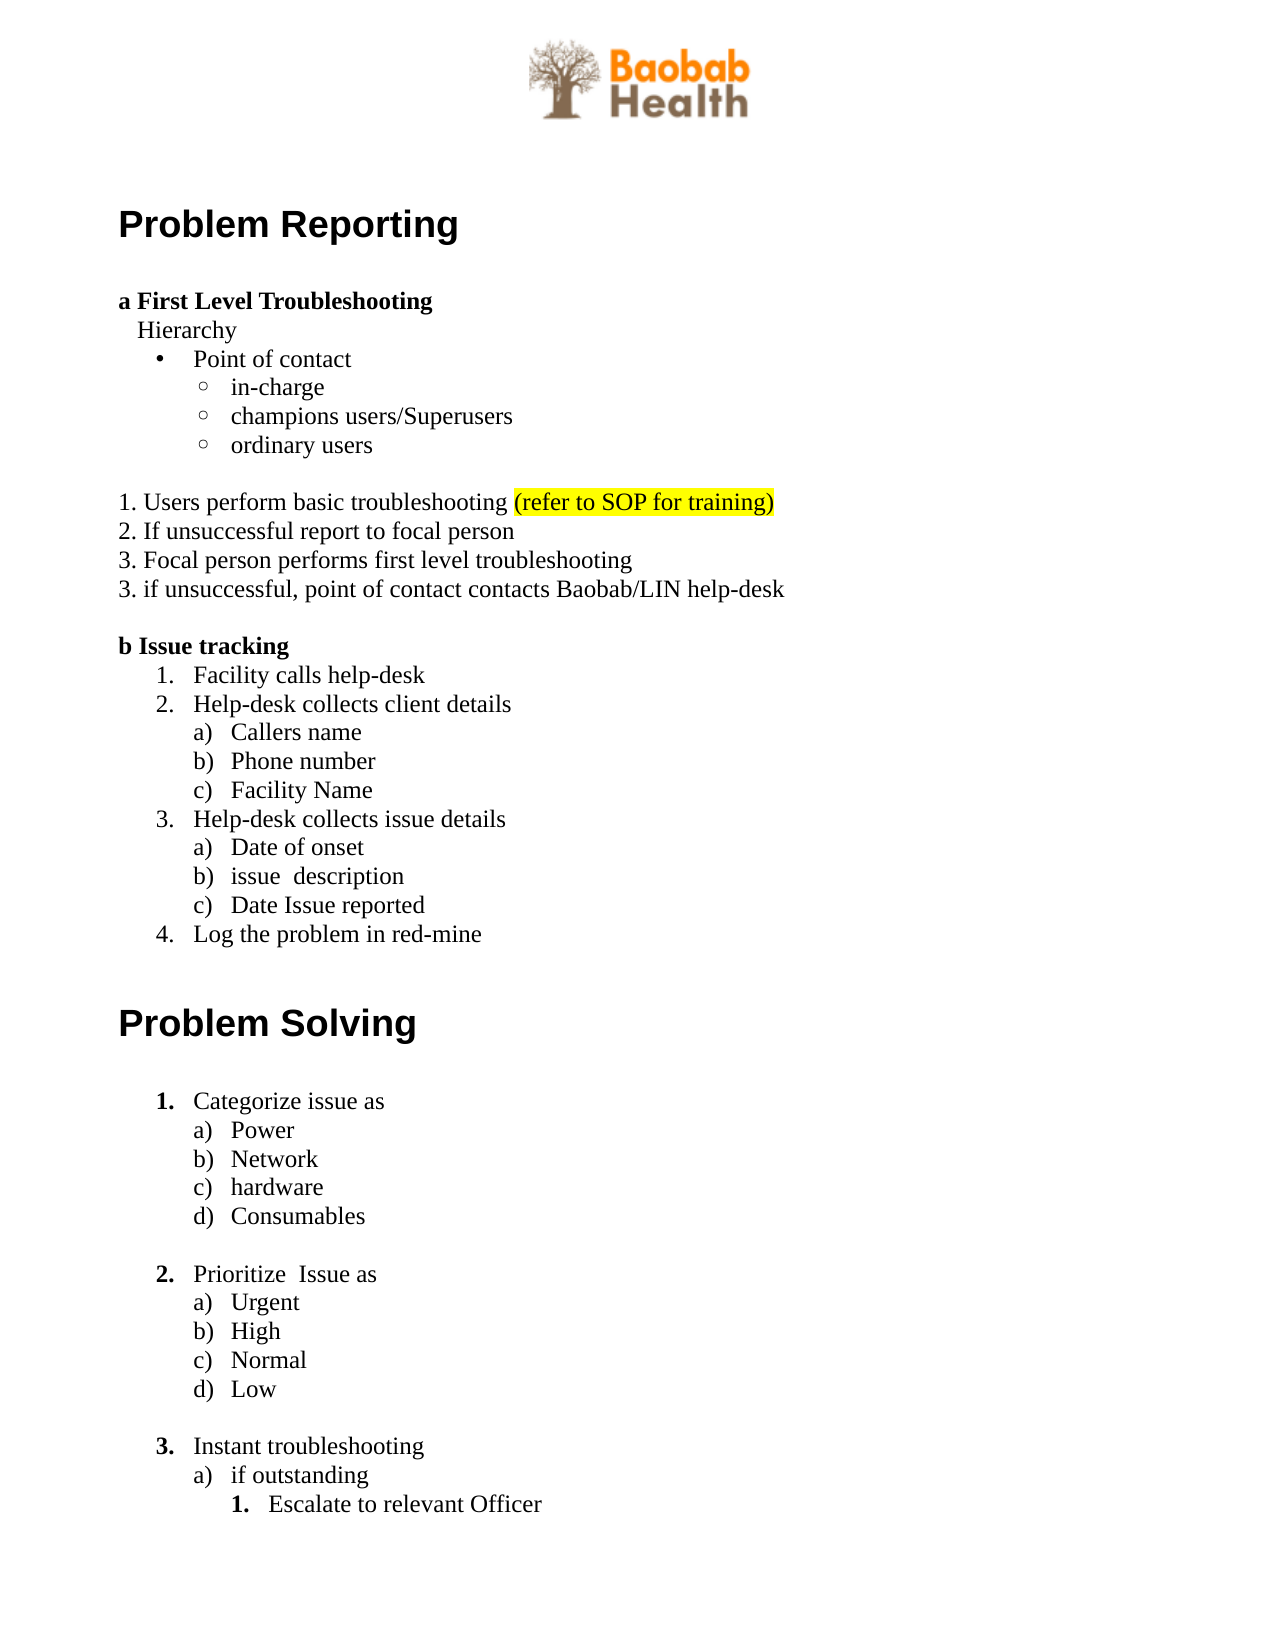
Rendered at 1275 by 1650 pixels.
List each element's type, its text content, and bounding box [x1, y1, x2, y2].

list Date of onset [193, 832, 1157, 861]
text 2. If unsuccessful report to focal person [118, 516, 1157, 545]
list if outstanding [193, 1460, 1157, 1489]
list Date Issue reported [193, 890, 1157, 919]
list ordinary users [193, 430, 1157, 459]
list Categorize issue as [156, 1086, 1157, 1115]
list Urgent [193, 1287, 1157, 1316]
list Escalate to relevant Officer [231, 1489, 1157, 1517]
list Help-desk collects issue details [156, 804, 1157, 832]
subtitle Problem Reporting [118, 201, 1157, 245]
list Instant troubleshooting [156, 1431, 1157, 1460]
list High [193, 1316, 1157, 1345]
picture [529, 0, 765, 152]
list Network [193, 1144, 1157, 1172]
list hardware [193, 1172, 1157, 1201]
list Facility calls help-desk [156, 660, 1157, 689]
list Facility Name [193, 775, 1157, 804]
list Normal [193, 1345, 1157, 1374]
text a First Level Troubleshooting [118, 286, 1157, 315]
list Low [193, 1374, 1157, 1402]
list Power [193, 1115, 1157, 1144]
list Log the problem in red-mine [156, 919, 1157, 947]
list Help-desk collects client details [156, 689, 1157, 717]
list champions users/Superusers [193, 401, 1157, 430]
list Consumables [193, 1201, 1157, 1230]
text 3. Focal person performs first level troubleshooting [118, 545, 1157, 574]
list issue description [193, 861, 1157, 890]
text Hierarchy [118, 315, 1157, 344]
subtitle Problem Solving [118, 1001, 1157, 1045]
text 3. if unsuccessful, point of contact contacts Baobab/LIN help-desk [118, 574, 1157, 602]
list Phone number [193, 746, 1157, 775]
list Callers name [193, 717, 1157, 746]
text b Issue tracking [118, 631, 1157, 660]
list Point of contact [156, 344, 1157, 372]
list in-charge [193, 372, 1157, 401]
text 1. Users perform basic troubleshooting (refer to SOP for training) [118, 487, 1157, 516]
list Prioritize Issue as [156, 1259, 1157, 1287]
